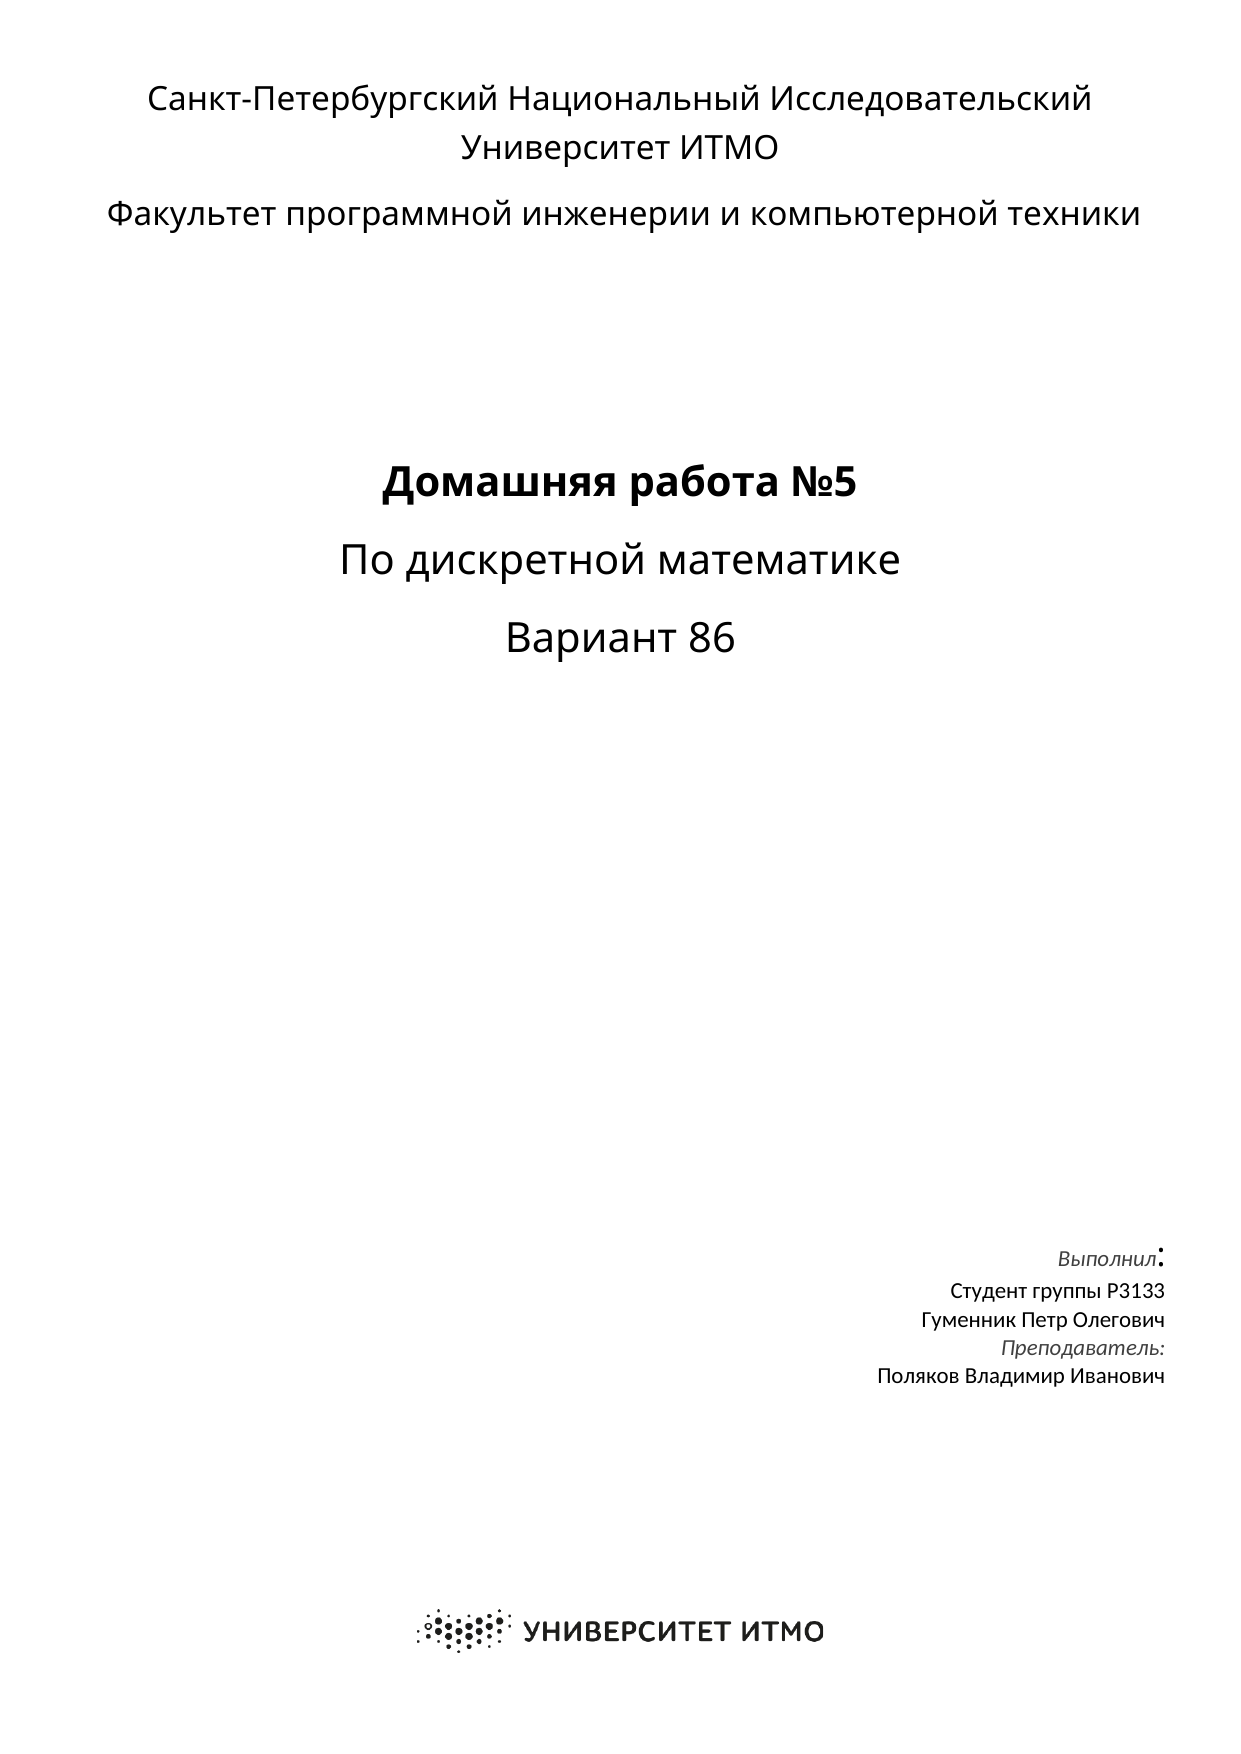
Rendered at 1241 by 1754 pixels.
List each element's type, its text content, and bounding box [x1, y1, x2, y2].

text Санкт-Петербургский Национальный Исследовательский Университет ИТМО [75, 75, 1165, 169]
text Домашняя работа №5 [75, 452, 1165, 509]
text Студент группы P3133 [75, 1277, 1165, 1305]
text Факультет программной инженерии и компьютерной техники [75, 189, 1165, 235]
picture [417, 1609, 824, 1653]
text Выполнил: [75, 1231, 1165, 1277]
text Вариант 86 [75, 608, 1165, 665]
text По дискретной математике [75, 530, 1165, 587]
text Гуменник Петр Олегович [75, 1305, 1165, 1333]
text Поляков Владимир Иванович [75, 1361, 1165, 1389]
text Преподаватель: [75, 1333, 1165, 1361]
